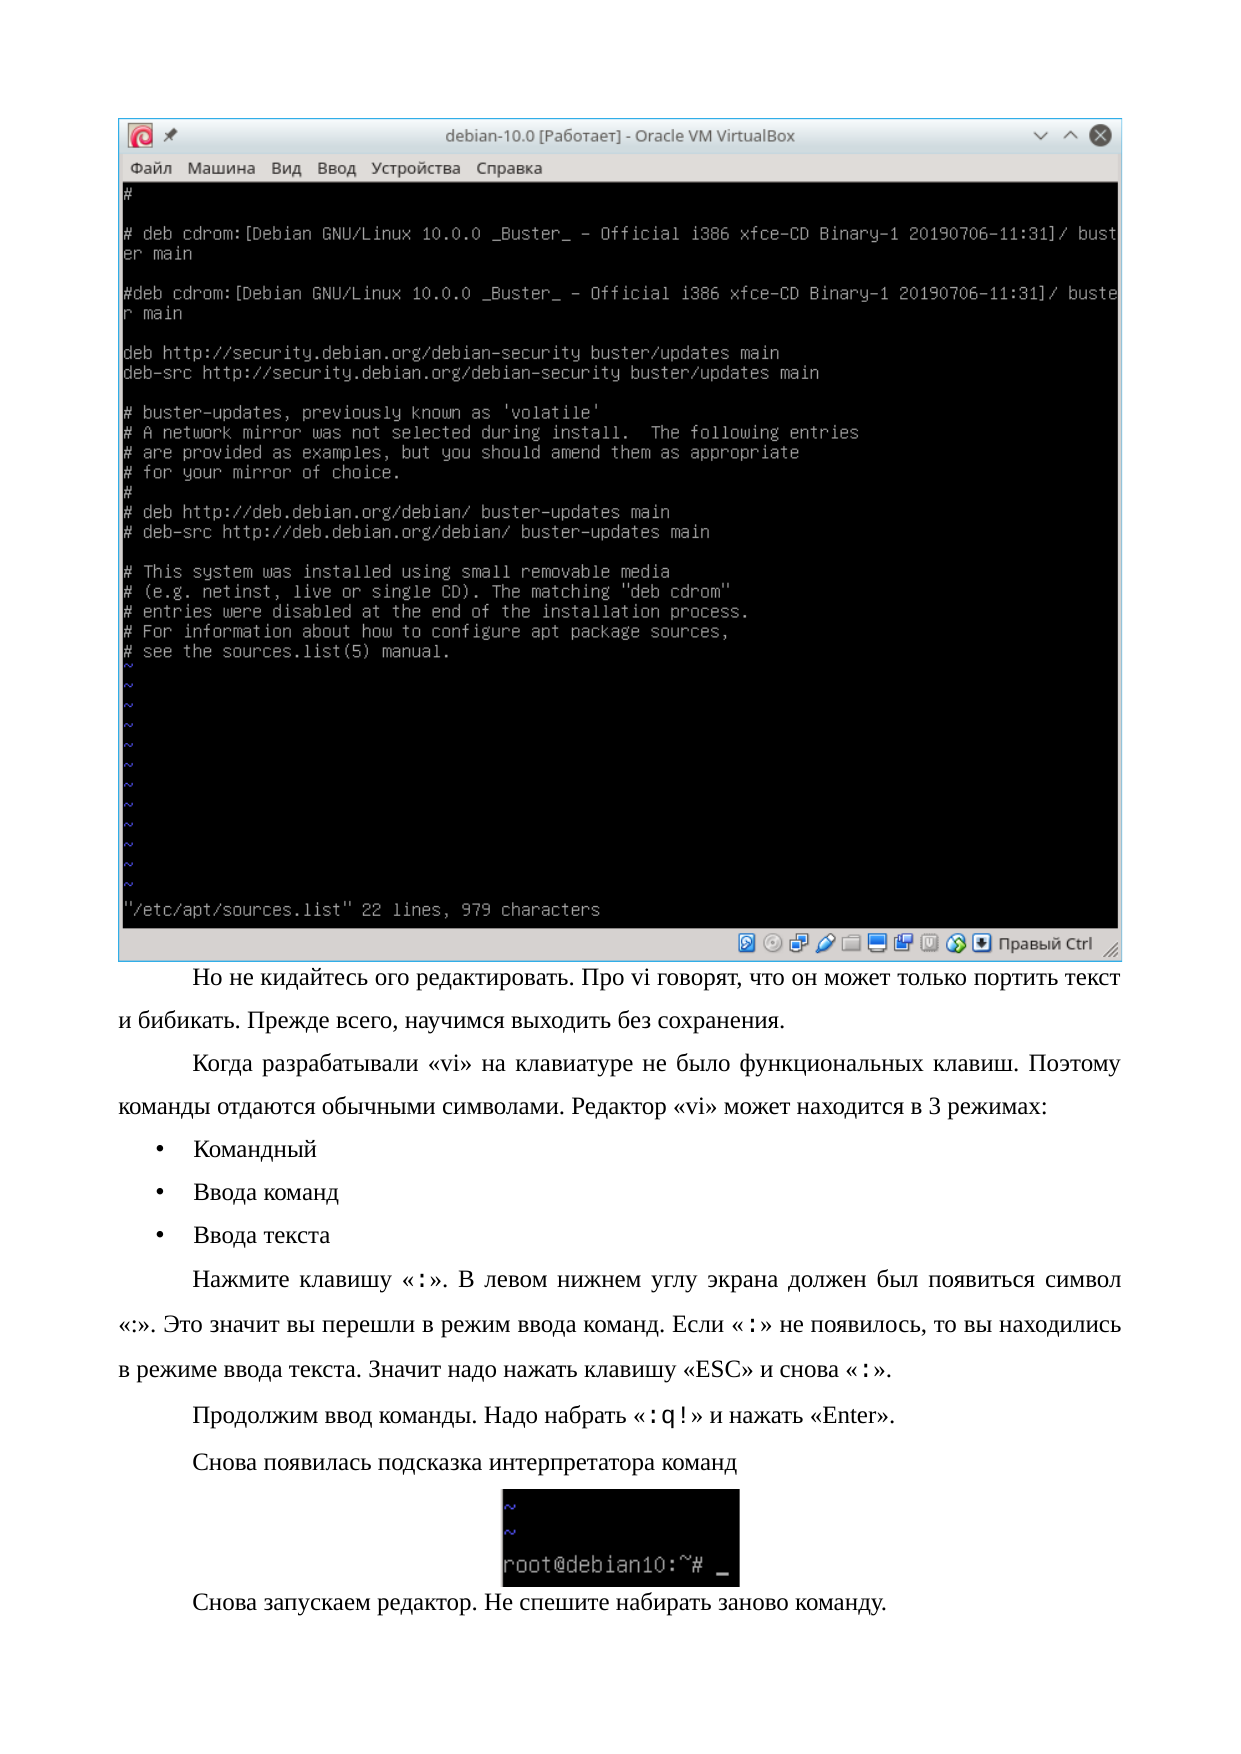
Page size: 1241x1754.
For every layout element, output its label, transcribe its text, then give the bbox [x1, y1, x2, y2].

text Снова появилась подсказка интерпретатора команд [118, 1447, 1122, 1475]
text Но не кидайтесь ого редактировать. Про vi говорят, что он может только портить текст и бибикать. Прежде всего, научимся выходить без сохранения. [118, 962, 1122, 1034]
text Продолжим ввод команды. Надо набрать «:q!» и нажать «Enter». [118, 1400, 1122, 1431]
text Когда разрабатывали «vi» на клавиатуре не было функциональных клавиш. Поэтому команды отдаются обычными символами. Редактор «vi» может находится в 3 режимах: [118, 1048, 1122, 1120]
text Нажмите клавишу «:». В левом нижнем углу экрана должен был появиться символ «:». Это значит вы перешли в режим ввода команд. Если «:» не появилось, то вы находились в режиме ввода текста. Значит надо нажать клавишу «ESC» и снова «:». [118, 1264, 1122, 1385]
list Ввода команд [156, 1177, 1122, 1206]
list Командный [156, 1134, 1122, 1163]
text Снова запускаем редактор. Не спешите набирать заново команду. [118, 1587, 1122, 1615]
picture [118, 118, 1123, 962]
picture [500, 1489, 740, 1587]
list Ввода текста [156, 1221, 1122, 1249]
